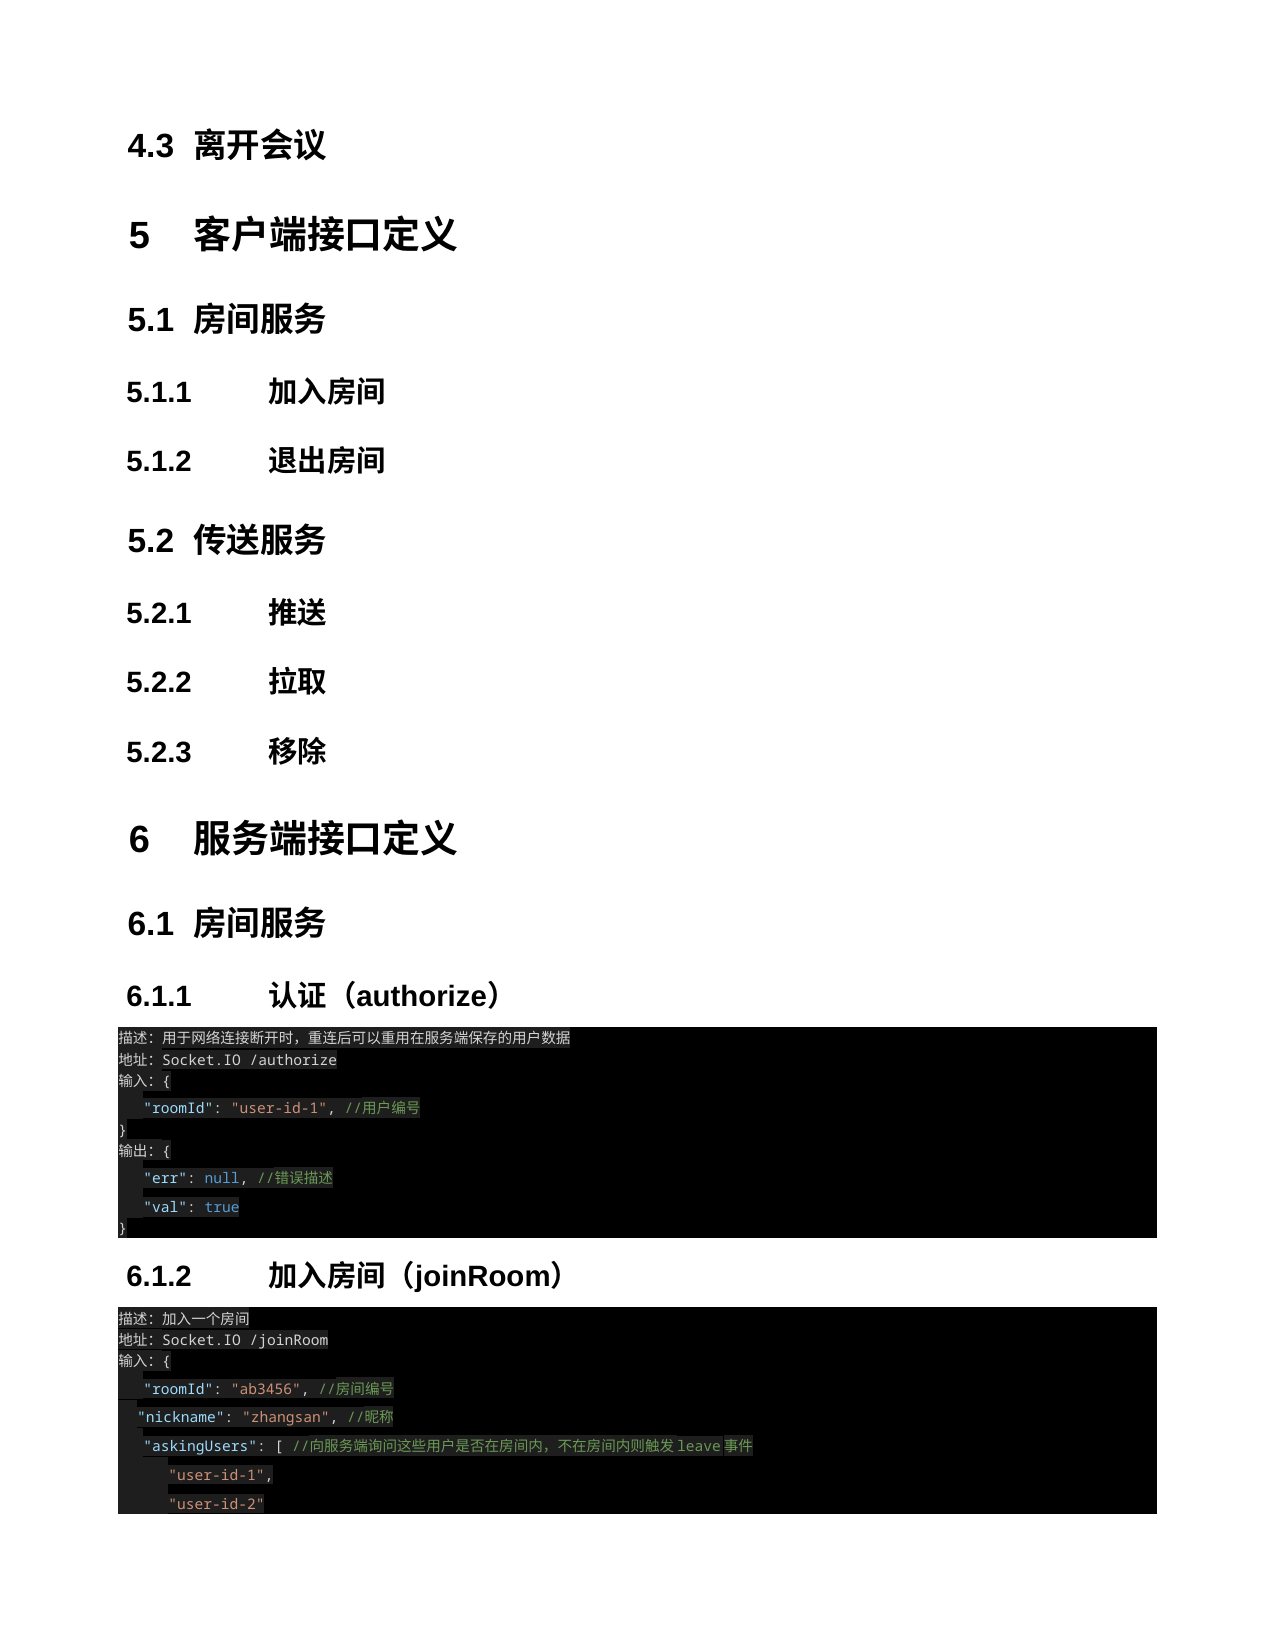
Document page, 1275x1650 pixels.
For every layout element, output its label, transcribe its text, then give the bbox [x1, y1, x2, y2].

subtitle 退出房间 [118, 438, 1157, 480]
text "user-id-1", [118, 1457, 1157, 1486]
text "roomId": "ab3456", //房间编号 [118, 1371, 1157, 1399]
subtitle 客户端接口定义 [118, 204, 1157, 259]
subtitle 服务端接口定义 [118, 808, 1157, 863]
text 描述：加入一个房间 [118, 1307, 1157, 1328]
subtitle 传送服务 [118, 513, 1157, 562]
text 输入：{ [118, 1349, 1157, 1371]
subtitle 房间服务 [118, 896, 1157, 945]
text } [118, 1218, 1157, 1238]
subtitle 离开会议 [118, 118, 1157, 167]
text "val": true [118, 1189, 1157, 1218]
subtitle 拉取 [118, 659, 1157, 701]
text 输入：{ [118, 1069, 1157, 1091]
text "askingUsers": [ //向服务端询问这些用户是否在房间内，不在房间内则触发leave事件 [118, 1428, 1157, 1457]
text "roomId": "user-id-1", //用户编号 [118, 1091, 1157, 1119]
text "user-id-2" [118, 1486, 1157, 1514]
text 地址：Socket.IO /authorize [118, 1048, 1157, 1069]
text "nickname": "zhangsan", //昵称 [118, 1399, 1157, 1428]
text 描述：用于网络连接断开时，重连后可以重用在服务端保存的用户数据 [118, 1027, 1157, 1048]
subtitle 移除 [118, 728, 1157, 771]
text } [118, 1119, 1157, 1139]
text "err": null, //错误描述 [118, 1160, 1157, 1189]
subtitle 认证（authorize） [118, 972, 1157, 1014]
subtitle 加入房间（joinRoom） [118, 1252, 1157, 1295]
subtitle 推送 [118, 589, 1157, 632]
text 输出：{ [118, 1139, 1157, 1160]
subtitle 房间服务 [118, 292, 1157, 341]
subtitle 加入房间 [118, 368, 1157, 411]
text 地址：Socket.IO /joinRoom [118, 1328, 1157, 1349]
